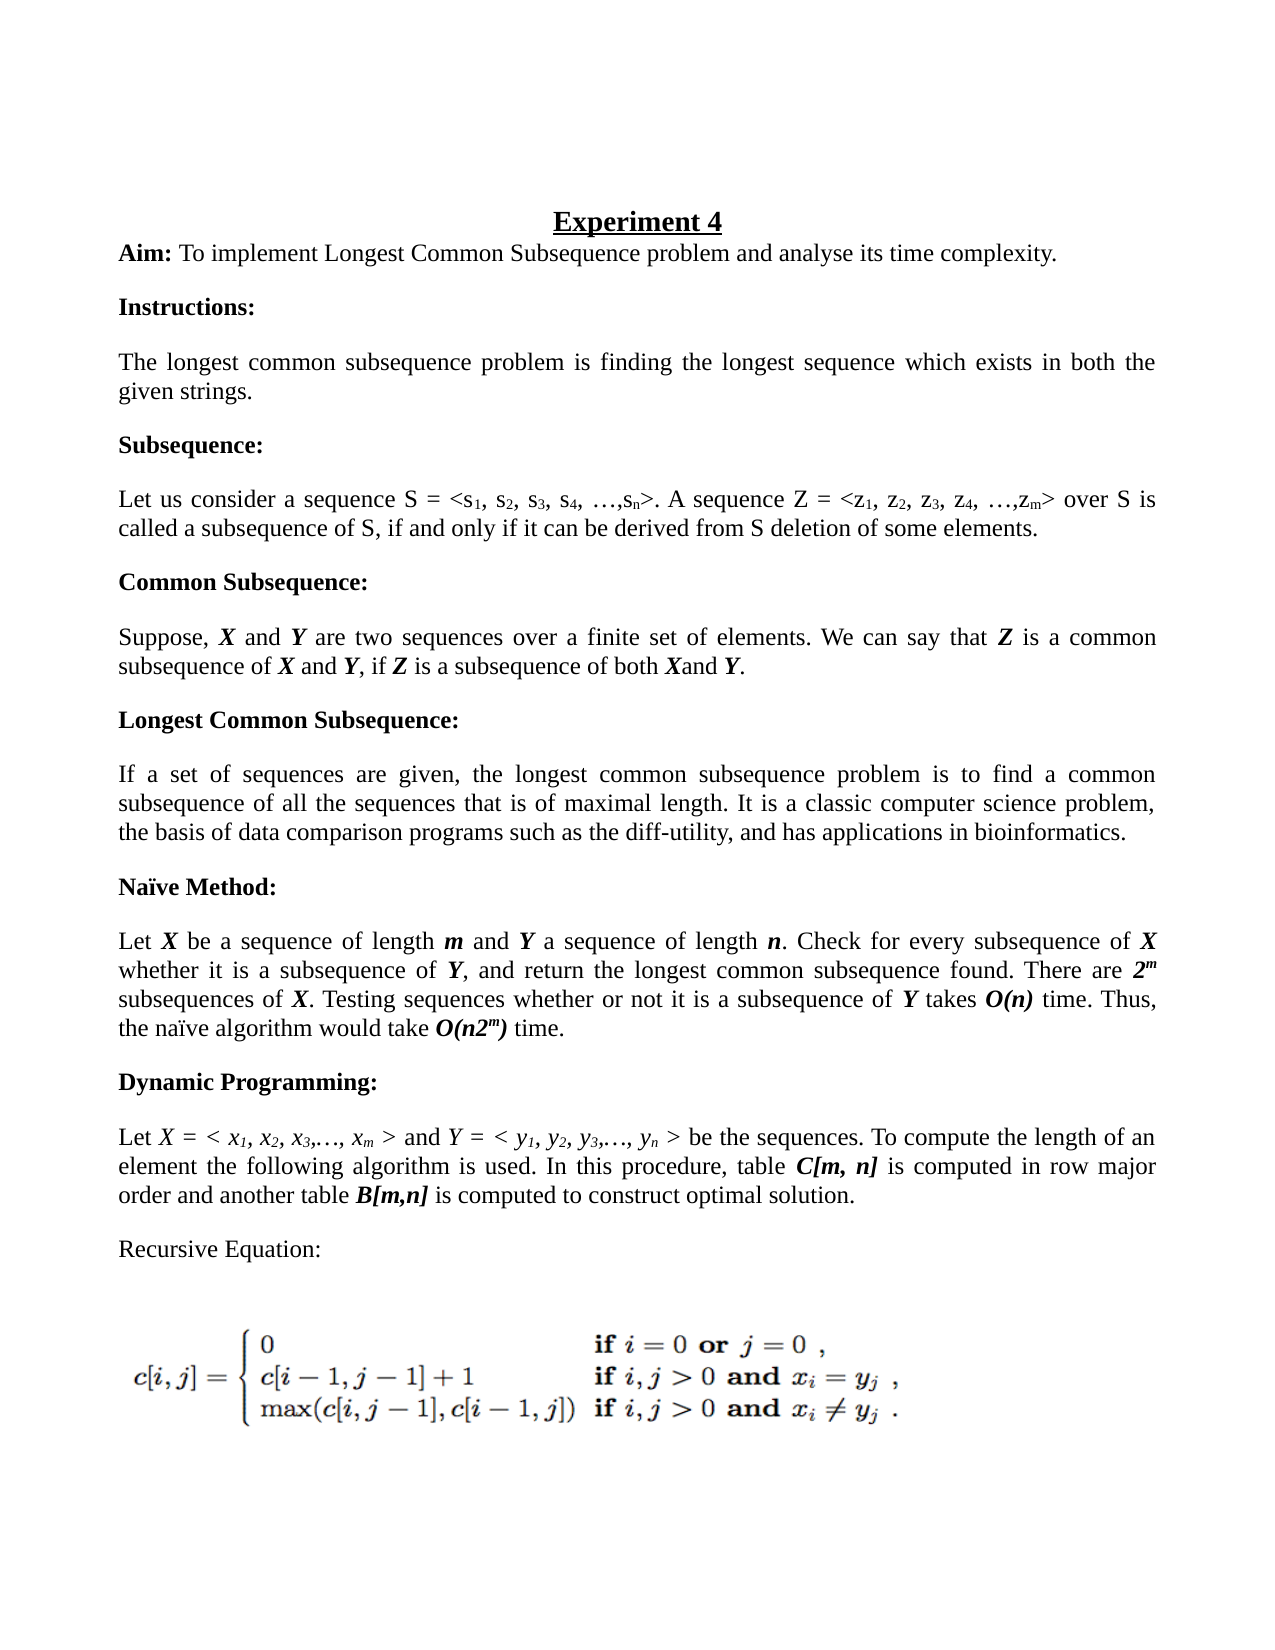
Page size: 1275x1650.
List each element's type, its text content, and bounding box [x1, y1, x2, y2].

text Naïve Method: [118, 871, 1157, 900]
text Let X = < x1, x2, x3,…, xm > and Y = < y1, y2, y3,…, yn > be the sequences. To compute the length of an element the following algorithm is used. In this procedure, table C[m, n] is computed in row major order and another table B[m,n] is computed to construct optimal solution. [118, 1121, 1157, 1209]
text Common Subsequence: [118, 567, 1157, 596]
text Instructions: [118, 292, 1157, 321]
text Recursive Equation: [118, 1234, 1157, 1263]
text The longest common subsequence problem is finding the longest sequence which exists in both the given strings. [118, 346, 1157, 404]
text Let X be a sequence of length m and Y a sequence of length n. Check for every subsequence of X whether it is a subsequence of Y, and return the longest common subsequence found. There are 2m subsequences of X. Testing sequences whether or not it is a subsequence of Y takes O(n) time. Thus, the naïve algorithm would take O(n2m) time. [118, 925, 1157, 1042]
text Let us consider a sequence S = <s1, s2, s3, s4, …,sn>. A sequence Z = <z1, z2, z3, z4, …,zm> over S is called a subsequence of S, if and only if it can be derived from S deletion of some elements. [118, 484, 1157, 542]
text Aim: To implement Longest Common Subsequence problem and analyse its time complexity. [118, 238, 1157, 267]
text Dynamic Programming: [118, 1067, 1157, 1096]
text Longest Common Subsequence: [118, 704, 1157, 734]
text Experiment 4 [118, 204, 1157, 238]
text Subsequence: [118, 429, 1157, 459]
picture [118, 1288, 954, 1479]
text Suppose, X and Y are two sequences over a finite set of elements. We can say that Z is a common subsequence of X and Y, if Z is a subsequence of both Xand Y. [118, 621, 1157, 679]
text If a set of sequences are given, the longest common subsequence problem is to find a common subsequence of all the sequences that is of maximal length. It is a classic computer science problem, the basis of data comparison programs such as the diff-utility, and has applications in bioinformatics. [118, 759, 1157, 846]
